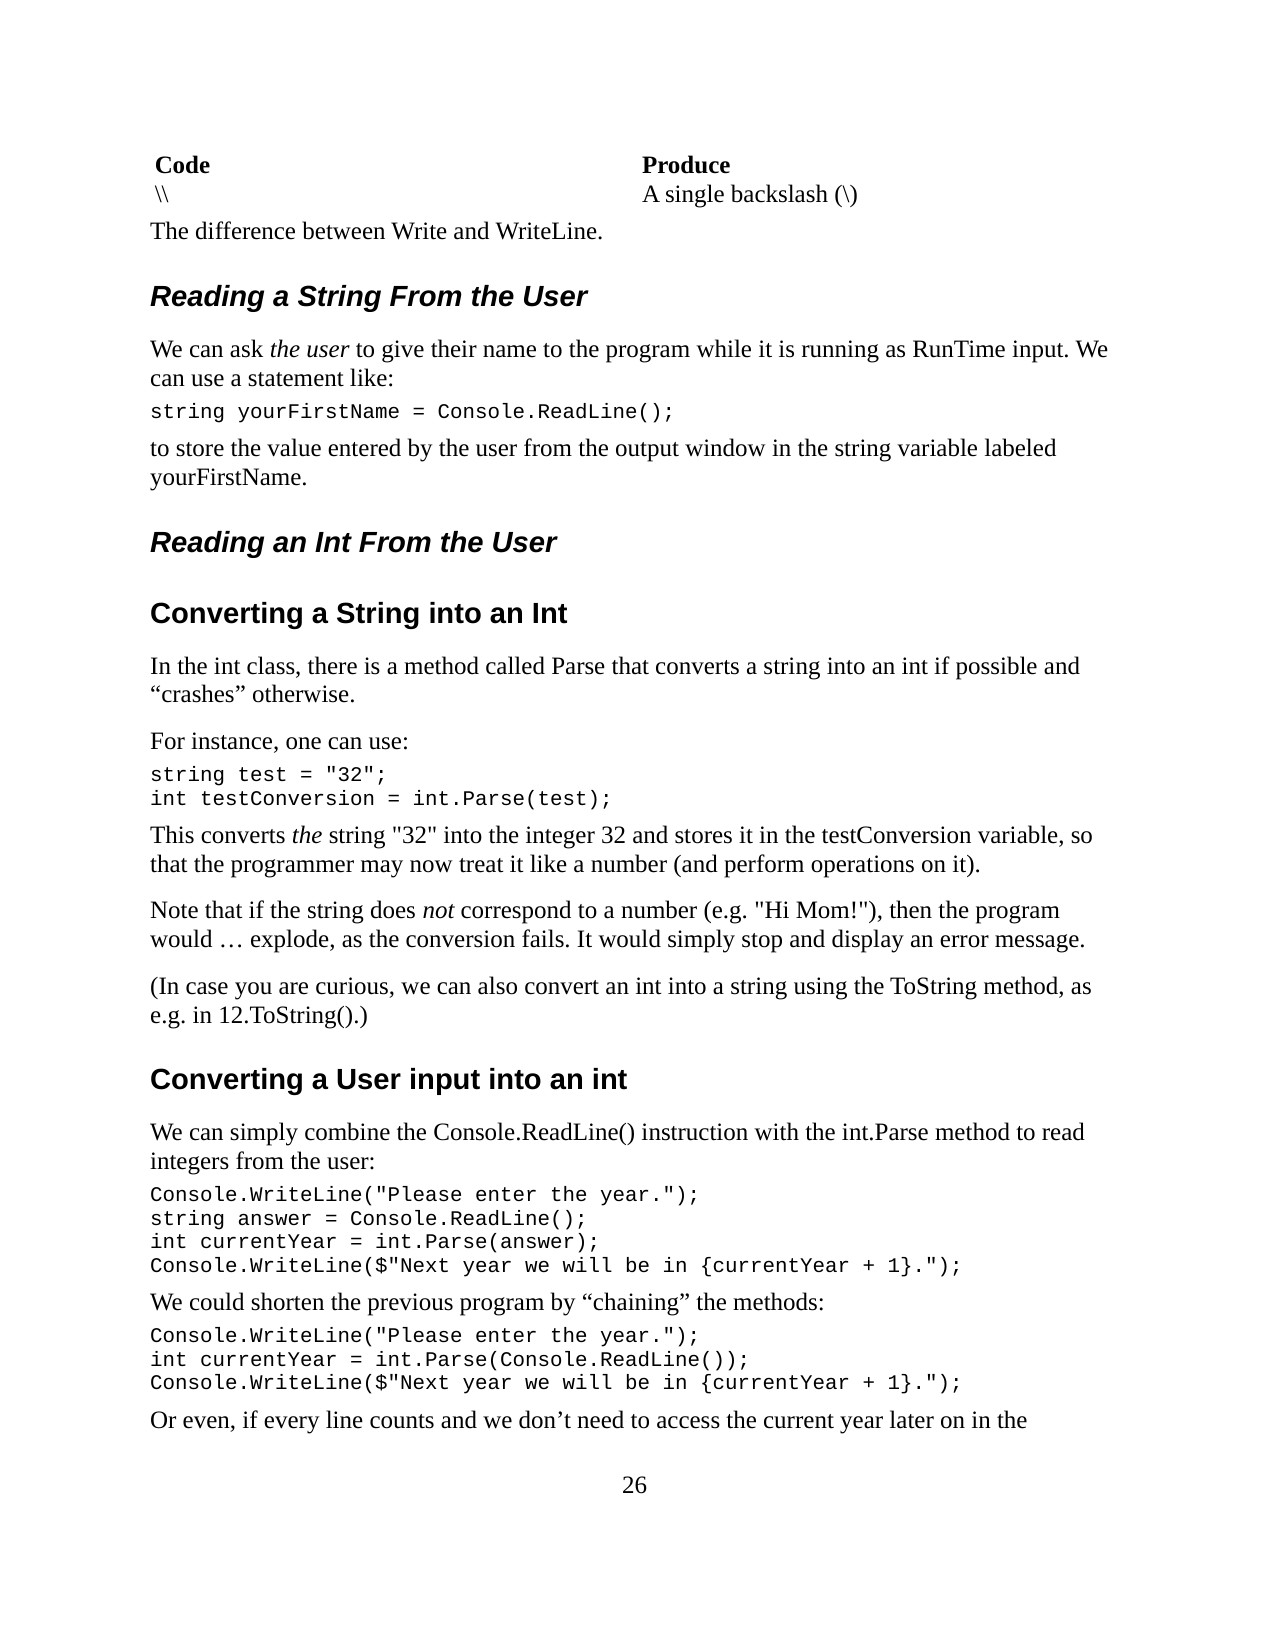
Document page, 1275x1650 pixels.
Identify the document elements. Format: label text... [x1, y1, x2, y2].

text Console.WriteLine("Please enter the year."); [150, 1184, 1125, 1207]
subtitle Reading an Int From the User [150, 525, 1125, 558]
text int currentYear = int.Parse(Console.ReadLine()); [150, 1349, 1125, 1372]
text For instance, one can use: [150, 726, 1125, 755]
text Console.WriteLine($"Next year we will be in {currentYear + 1}."); [150, 1372, 1125, 1396]
table_header Produce [638, 150, 1125, 179]
text We can ask the user to give their name to the program while it is running as RunTime input. We can use a statement like: [150, 334, 1125, 392]
text The difference between Write and WriteLine. [150, 216, 1125, 245]
text Note that if the string does not correspond to a number (e.g. "Hi Mom!"), then the program would … explode, as the conversion fails. It would simply stop and display an error message. [150, 896, 1125, 953]
text string answer = Console.ReadLine(); [150, 1207, 1125, 1231]
table_header Code [150, 150, 637, 179]
text Or even, if every line counts and we don’t need to access the current year later on in the [150, 1405, 1125, 1434]
text to store the value entered by the user from the output window in the string variable labeled yourFirstName. [150, 433, 1125, 491]
text int testConversion = int.Parse(test); [150, 787, 1125, 811]
text This converts the string "32" into the integer 32 and stores it in the testConversion variable, so that the programmer may now treat it like a number (and perform operations on it). [150, 820, 1125, 878]
table_cell \\ [150, 179, 637, 207]
text (In case you are curious, we can also convert an int into a string using the ToString method, as e.g. in 12.ToString().) [150, 971, 1125, 1028]
subtitle Converting a String into an Int [150, 596, 1125, 629]
text We can simply combine the Console.ReadLine() instruction with the int.Parse method to read integers from the user: [150, 1117, 1125, 1175]
text string yourFirstName = Console.ReadLine(); [150, 401, 1125, 424]
subtitle Reading a String From the User [150, 279, 1125, 313]
text string test = "32"; [150, 764, 1125, 787]
table_cell A single backslash (\) [638, 179, 1125, 207]
text Console.WriteLine("Please enter the year."); [150, 1325, 1125, 1349]
text Console.WriteLine($"Next year we will be in {currentYear + 1}."); [150, 1255, 1125, 1278]
text We could shorten the previous program by “chaining” the methods: [150, 1287, 1125, 1316]
text int currentYear = int.Parse(answer); [150, 1231, 1125, 1255]
subtitle Converting a User input into an int [150, 1062, 1125, 1096]
text In the int class, there is a method called Parse that converts a string into an int if possible and “crashes” otherwise. [150, 651, 1125, 708]
